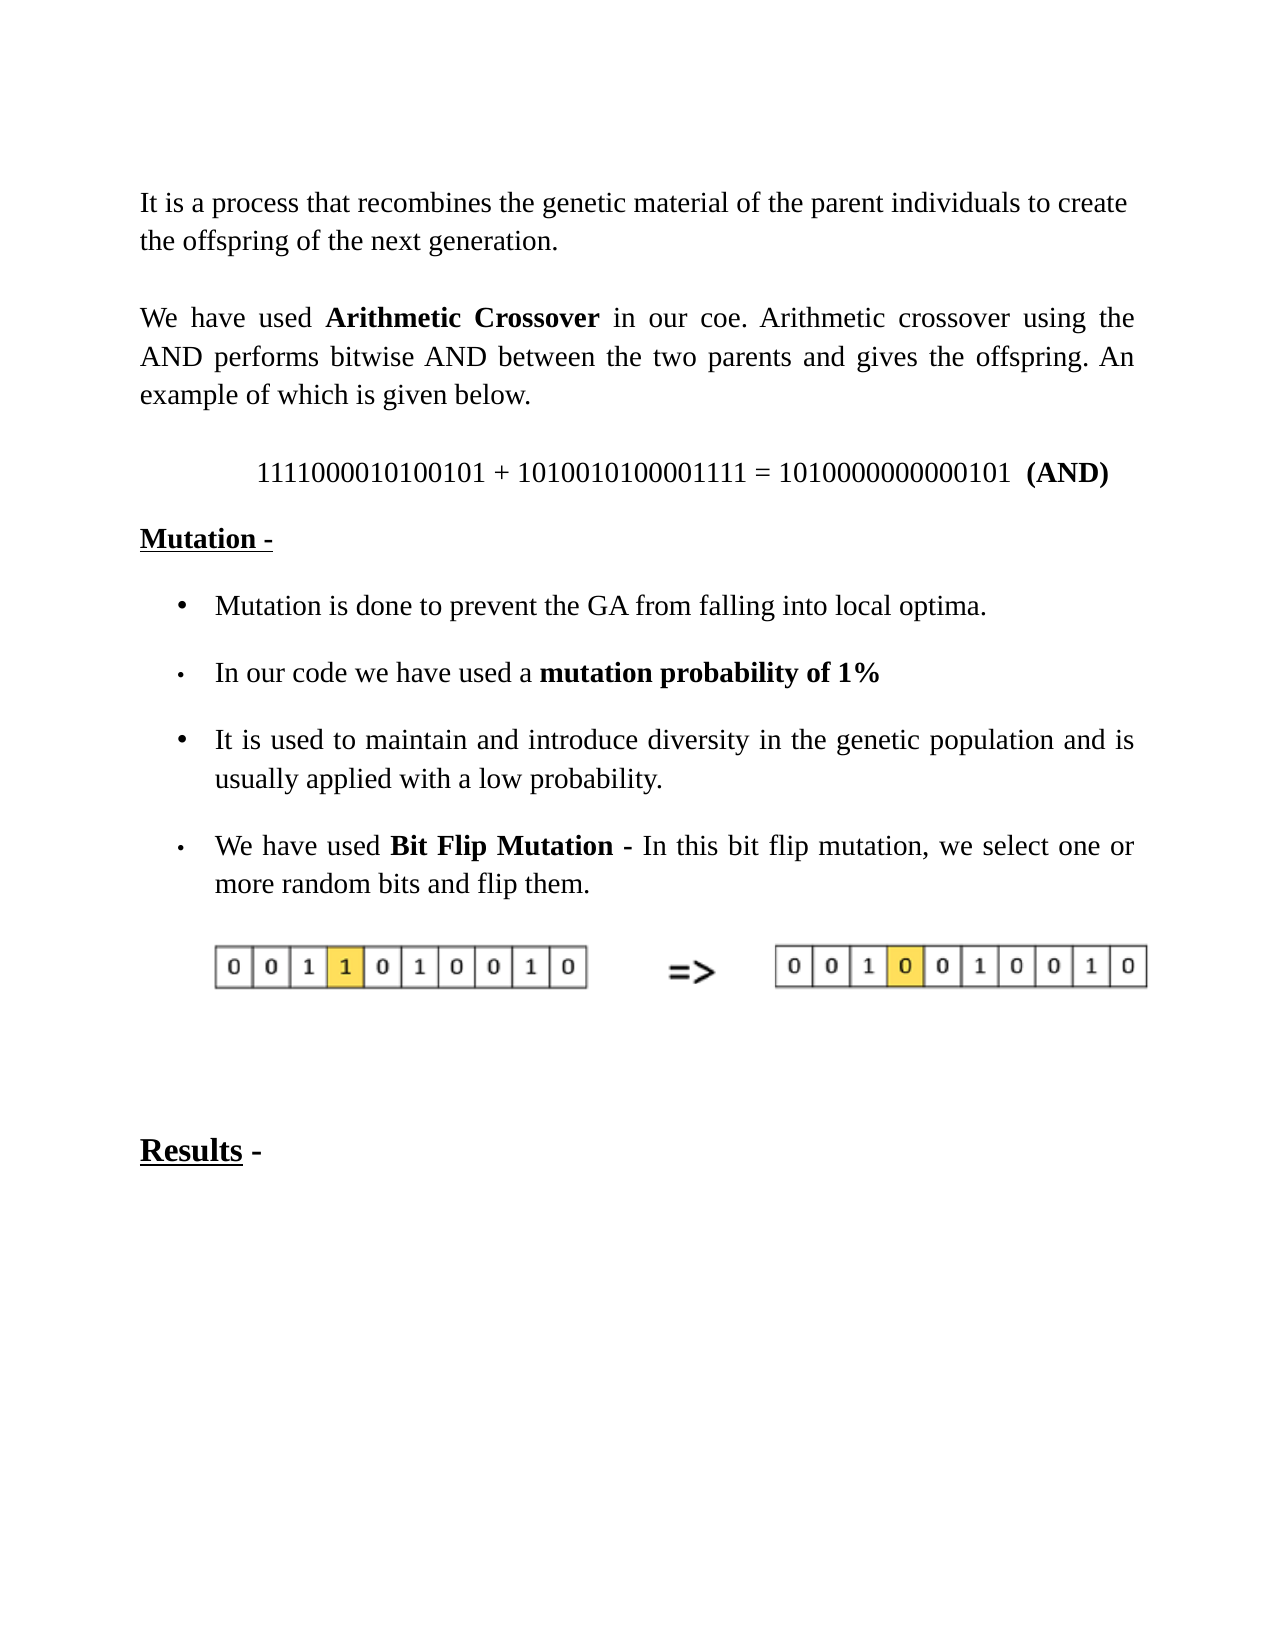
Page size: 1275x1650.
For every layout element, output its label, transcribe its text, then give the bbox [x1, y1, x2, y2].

text We have used Arithmetic Crossover in our coe. Arithmetic crossover using the AND performs bitwise AND between the two parents and gives the offspring. An example of which is given below. [139, 301, 1135, 411]
list We have used Bit Flip Mutation - In this bit flip mutation, we select one or more random bits and flip them. [177, 828, 1135, 899]
list It is a process that recombines the genetic material of the parent individuals to create the offspring of the next generation. [139, 185, 1135, 256]
list Mutation is done to prevent the GA from falling into local optima. [177, 588, 1135, 622]
list Mutation - [139, 522, 1135, 555]
list It is used to maintain and introduce diversity in the genetic population and is usually applied with a low probability. [177, 722, 1135, 794]
text Results - [139, 1131, 1120, 1169]
picture [190, 922, 1171, 1016]
list In our code we have used a mutation probability of 1% [177, 656, 1135, 689]
text 1111000010100101 + 1010010100001111 = 1010000000000101 (AND) [154, 455, 1135, 488]
